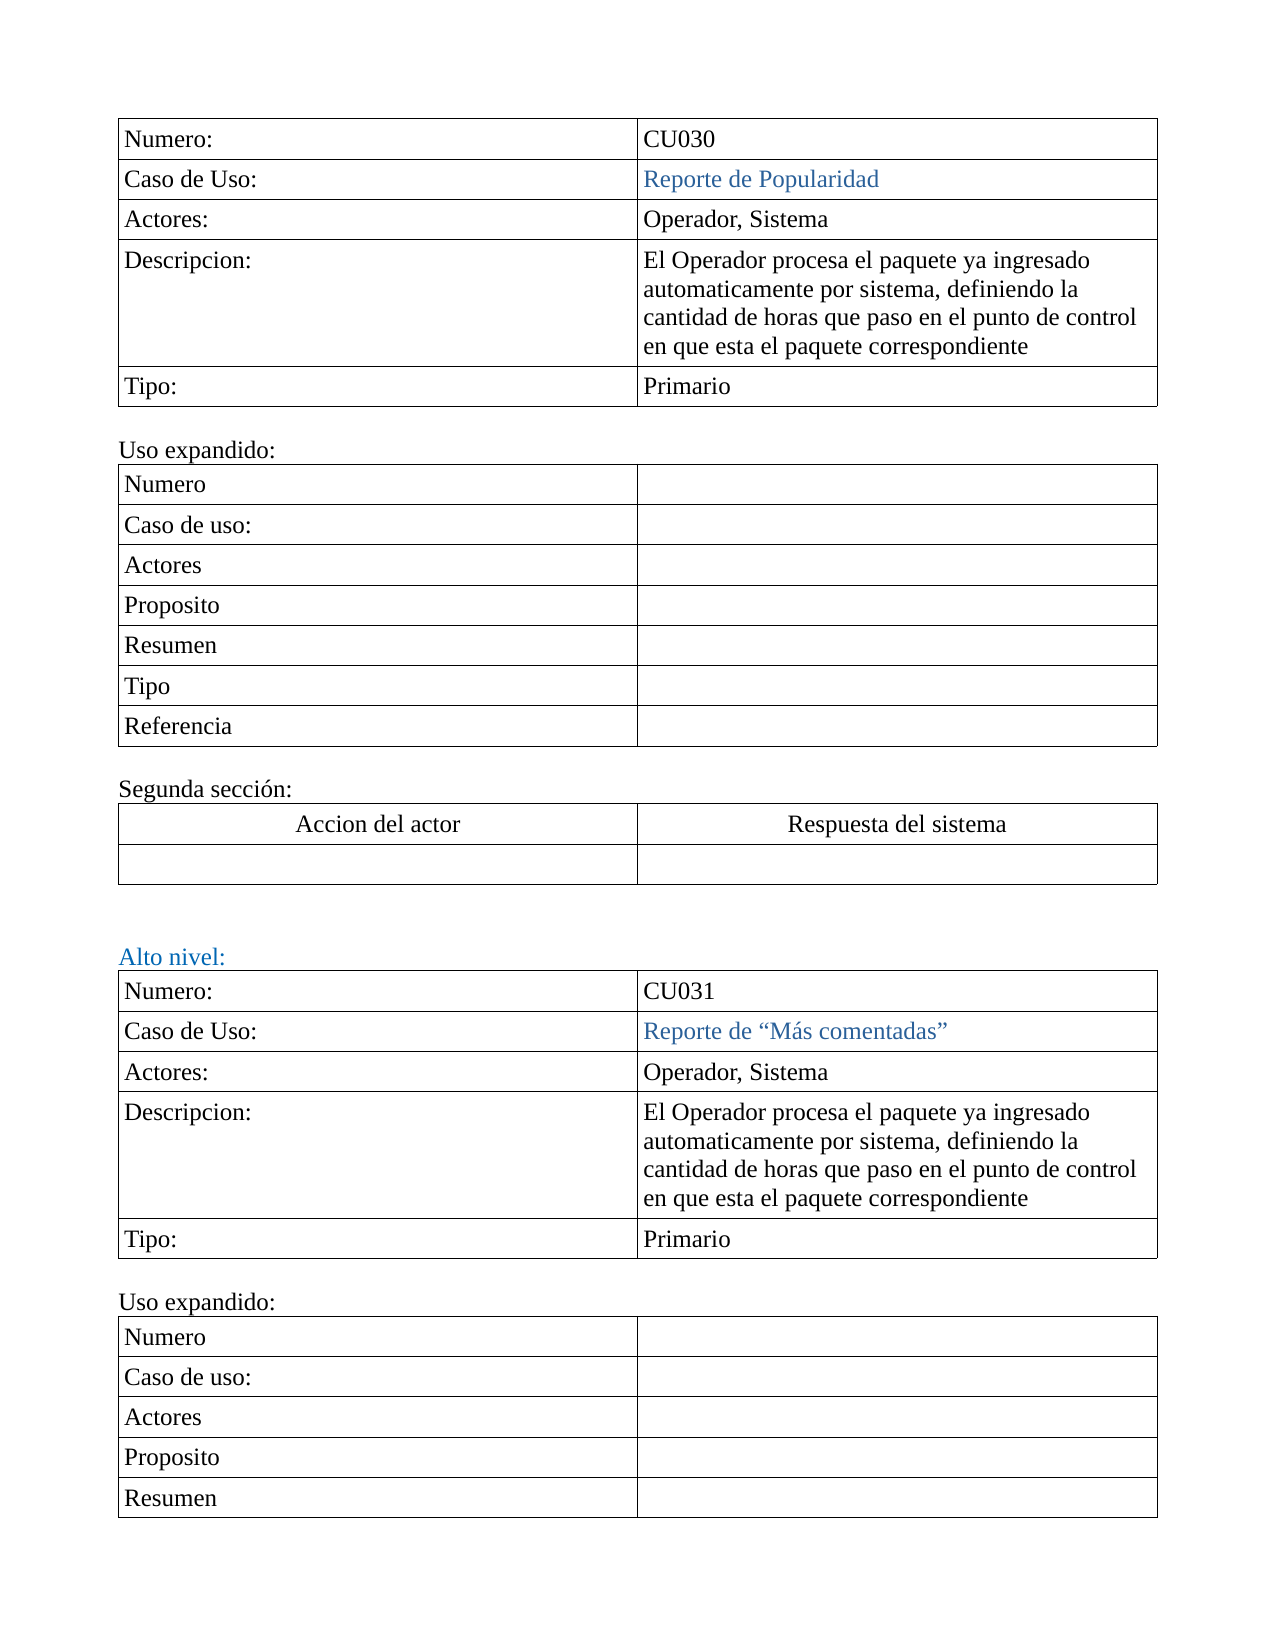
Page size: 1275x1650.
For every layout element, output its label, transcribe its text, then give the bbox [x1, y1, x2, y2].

table_cell [638, 1438, 1157, 1477]
table_cell Descripcion: [119, 240, 637, 366]
table_header Numero [119, 465, 637, 504]
text Uso expandido: [118, 1287, 1157, 1316]
table_cell [638, 505, 1157, 544]
table_cell El Operador procesa el paquete ya ingresado automaticamente por sistema, definiendo la cantidad de horas que paso en el punto de control en que esta el paquete correspondiente [638, 1092, 1157, 1218]
table_header Numero [119, 1317, 637, 1356]
table_cell Caso de Uso: [119, 160, 637, 199]
table_cell Primario [638, 367, 1157, 406]
table_cell Operador, Sistema [638, 200, 1157, 239]
table_header Numero: [119, 971, 637, 1011]
table_cell Actores: [119, 1052, 637, 1091]
text Alto nivel: [118, 942, 1157, 970]
table_header Numero: [119, 119, 637, 158]
table_header CU030 [638, 119, 1157, 158]
table_cell [119, 845, 637, 884]
text Segunda sección: [118, 774, 1157, 803]
table_cell Proposito [119, 1438, 637, 1477]
table_cell Tipo: [119, 367, 637, 406]
table_header Respuesta del sistema [638, 804, 1157, 844]
table_cell Resumen [119, 626, 637, 665]
table_cell Primario [638, 1219, 1157, 1258]
table_cell Actores [119, 545, 637, 584]
table_cell Descripcion: [119, 1092, 637, 1218]
table_cell Operador, Sistema [638, 1052, 1157, 1091]
table_cell [638, 586, 1157, 625]
table_cell Caso de Uso: [119, 1012, 637, 1051]
table_cell [638, 626, 1157, 665]
table_cell [638, 545, 1157, 584]
table_cell Tipo [119, 666, 637, 705]
table_cell Caso de uso: [119, 505, 637, 544]
table_cell Actores: [119, 200, 637, 239]
table_cell Reporte de Popularidad [638, 160, 1157, 199]
table_cell Reporte de “Más comentadas” [638, 1012, 1157, 1051]
table_cell [638, 706, 1157, 746]
table_cell Referencia [119, 706, 637, 746]
table_header [638, 465, 1157, 504]
table_cell Actores [119, 1397, 637, 1437]
table_cell [638, 1478, 1157, 1517]
text Uso expandido: [118, 435, 1157, 463]
table_cell Resumen [119, 1478, 637, 1517]
table_cell Proposito [119, 586, 637, 625]
table_cell Tipo: [119, 1219, 637, 1258]
table_header CU031 [638, 971, 1157, 1011]
table_header Accion del actor [119, 804, 637, 844]
table_header [638, 1317, 1157, 1356]
table_cell [638, 1397, 1157, 1437]
table_cell [638, 666, 1157, 705]
table_cell El Operador procesa el paquete ya ingresado automaticamente por sistema, definiendo la cantidad de horas que paso en el punto de control en que esta el paquete correspondiente [638, 240, 1157, 366]
table_cell [638, 1357, 1157, 1396]
table_cell [638, 845, 1157, 884]
table_cell Caso de uso: [119, 1357, 637, 1396]
